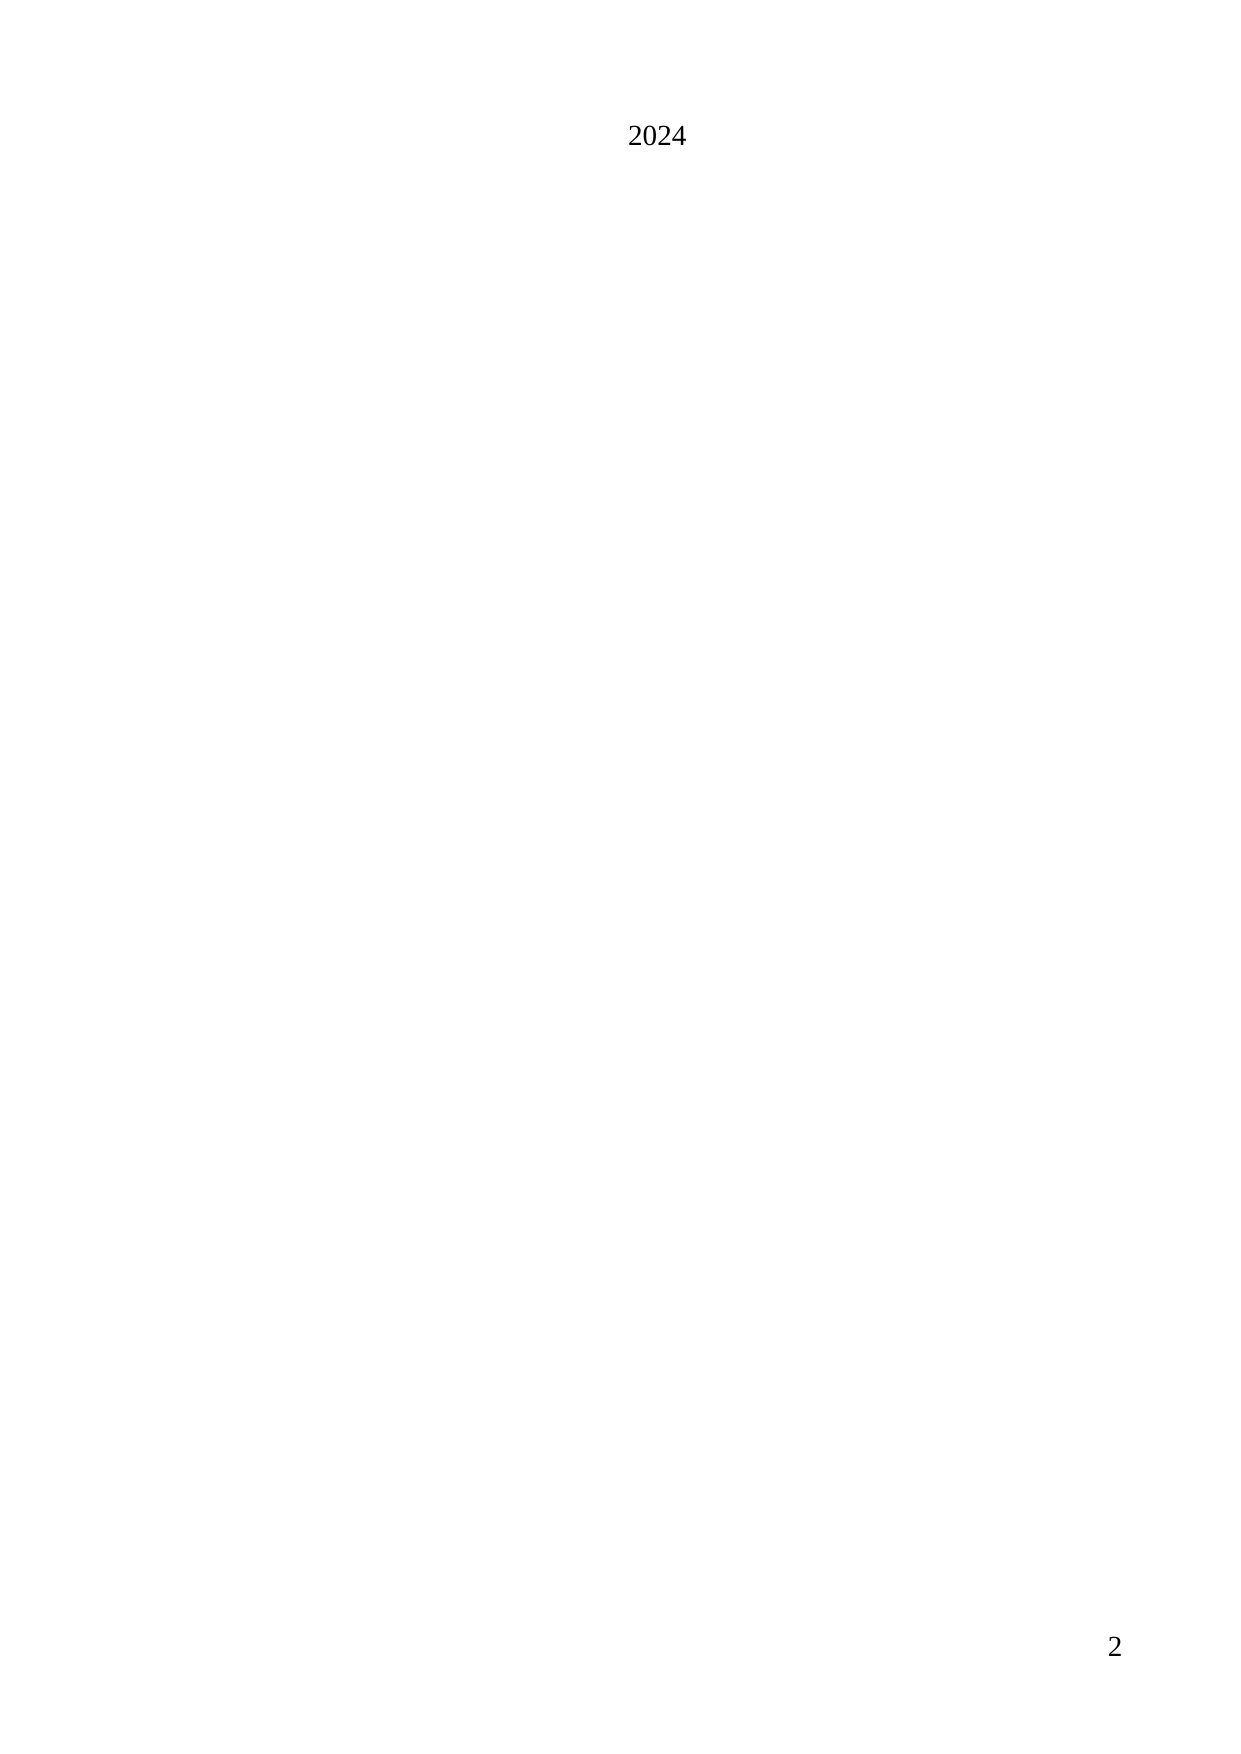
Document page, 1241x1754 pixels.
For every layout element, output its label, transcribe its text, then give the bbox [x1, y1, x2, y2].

text 2024 [118, 118, 1122, 152]
